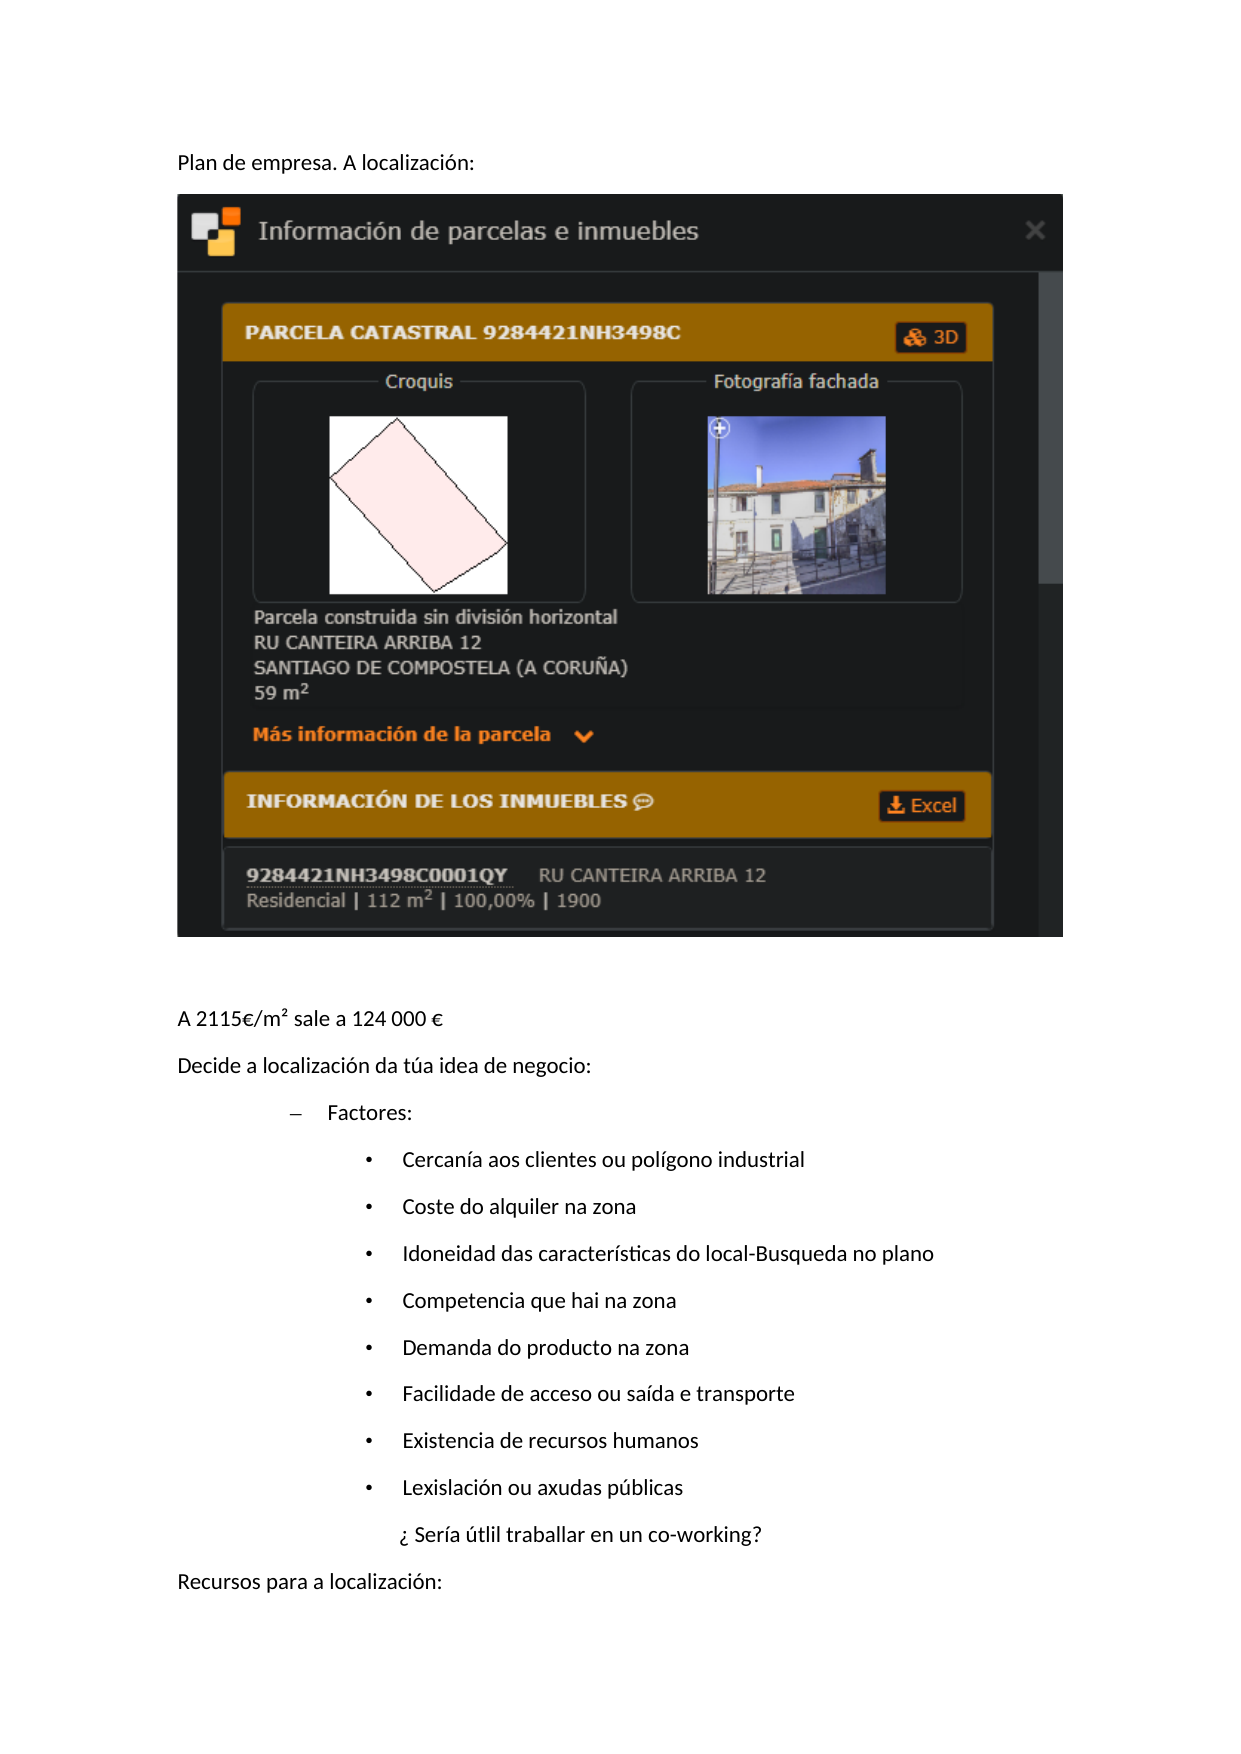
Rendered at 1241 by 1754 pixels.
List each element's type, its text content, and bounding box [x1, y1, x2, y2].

list Factores: [290, 1098, 1063, 1126]
list Competencia que hai na zona [365, 1286, 1063, 1314]
text Decide a localización da túa idea de negocio: [177, 1051, 1063, 1079]
list Coste do alquiler na zona [365, 1192, 1063, 1220]
text ¿ Sería útlil traballar en un co-working? [325, 1520, 1063, 1548]
list Demanda do producto na zona [365, 1333, 1063, 1361]
text Recursos para a localización: [177, 1567, 1063, 1595]
text Plan de empresa. A localización: [177, 148, 1063, 176]
list Facilidade de acceso ou saída e transporte [365, 1379, 1063, 1407]
text A 2115€/m² sale a 124 000 € [177, 1004, 1063, 1032]
list Existencia de recursos humanos [365, 1426, 1063, 1454]
picture [177, 194, 1063, 937]
list Lexislación ou axudas públicas [365, 1473, 1063, 1501]
list Cercanía aos clientes ou polígono industrial [365, 1145, 1063, 1173]
list Idoneidad das características do local-Busqueda no plano [365, 1239, 1063, 1267]
